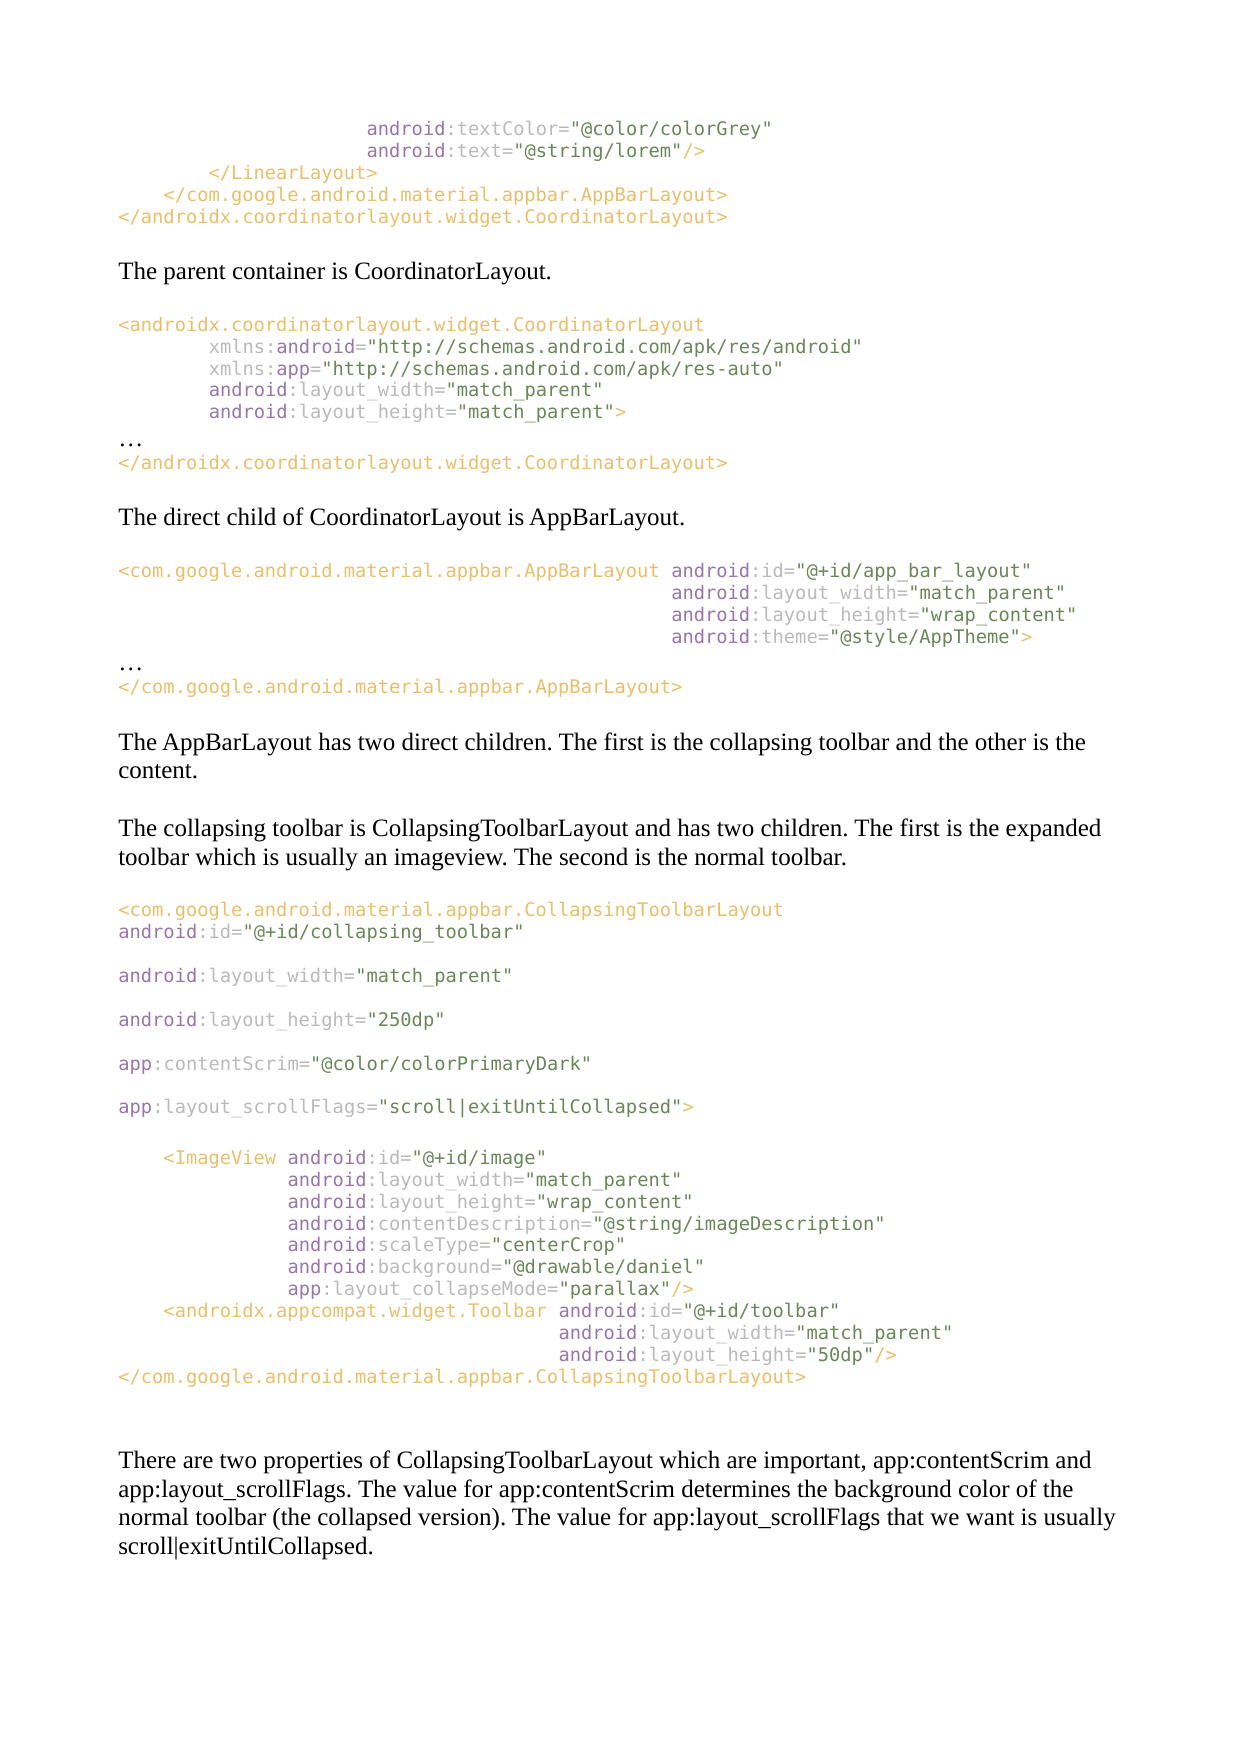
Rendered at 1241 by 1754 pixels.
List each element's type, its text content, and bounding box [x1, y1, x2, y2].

text The AppBarLayout has two direct children. The first is the collapsing toolbar and the other is the content. [118, 727, 1122, 784]
text There are two properties of CollapsingToolbarLayout which are important, app:contentScrim and app:layout_scrollFlags. The value for app:contentScrim determines the background color of the normal toolbar (the collapsed version). The value for app:layout_scrollFlags that we want is usually scroll|exitUntilCollapsed. [118, 1445, 1122, 1560]
text The collapsing toolbar is CollapsingToolbarLayout and has two children. The first is the expanded toolbar which is usually an imageview. The second is the normal toolbar. [118, 813, 1122, 871]
text … [118, 423, 1122, 452]
text </com.google.android.material.appbar.AppBarLayout> [118, 676, 1122, 698]
text <androidx.coordinatorlayout.widget.CoordinatorLayout xmlns:android="http://schemas.android.com/apk/res/android" xmlns:app="http://schemas.android.com/apk/res-auto" android:layout_width="match_parent" android:layout_height="match_parent"> [118, 314, 1122, 423]
text … [118, 647, 1122, 676]
text The parent container is CoordinatorLayout. [118, 256, 1122, 285]
text </androidx.coordinatorlayout.widget.CoordinatorLayout> [118, 452, 1122, 474]
text <com.google.android.material.appbar.CollapsingToolbarLayout android:id="@+id/collapsing_toolbar" android:layout_width="match_parent" android:layout_height="250dp" app:contentScrim="@color/colorPrimaryDark" app:layout_scrollFlags="scroll|exitUntilCollapsed"> <ImageView android:id="@+id/image" android:layout_width="match_parent" android:layout_height="wrap_content" android:contentDescription="@string/imageDescription" android:scaleType="centerCrop" android:background="@drawable/daniel" app:layout_collapseMode="parallax"/> <androidx.appcompat.widget.Toolbar android:id="@+id/toolbar" android:layout_width="match_parent" android:layout_height="50dp"/> </com.google.android.material.appbar.CollapsingToolbarLayout> [118, 899, 1122, 1387]
text android:textColor="@color/colorGrey" android:text="@string/lorem"/> </LinearLayout> </com.google.android.material.appbar.AppBarLayout> </androidx.coordinatorlayout.widget.CoordinatorLayout> [118, 118, 1122, 227]
text <com.google.android.material.appbar.AppBarLayout android:id="@+id/app_bar_layout" android:layout_width="match_parent" android:layout_height="wrap_content" android:theme="@style/AppTheme"> [118, 560, 1122, 647]
text The direct child of CoordinatorLayout is AppBarLayout. [118, 502, 1122, 531]
